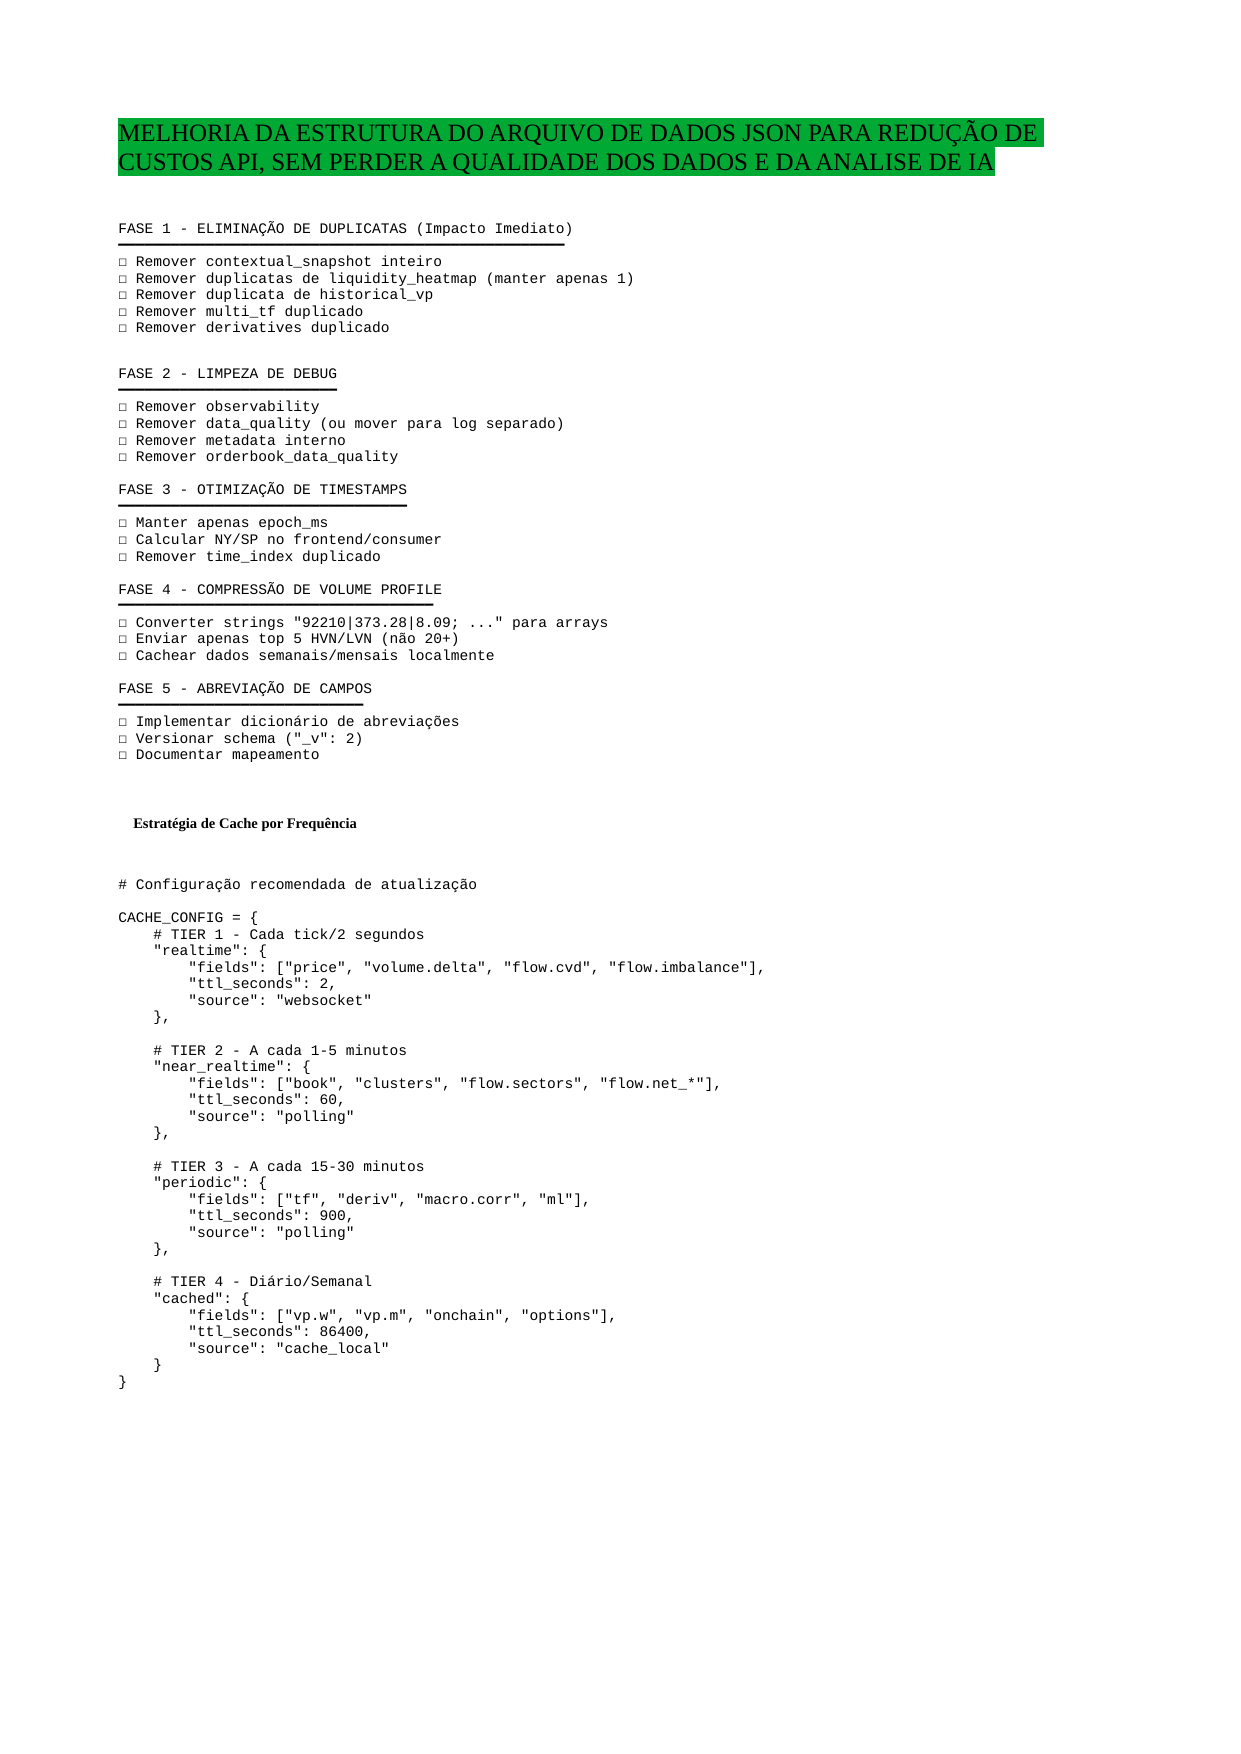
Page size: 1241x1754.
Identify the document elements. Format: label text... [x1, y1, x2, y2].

text # TIER 1 - Cada tick/2 segundos [118, 927, 1122, 943]
text }, [118, 1242, 1122, 1258]
text # TIER 4 - Diário/Semanal [118, 1275, 1122, 1291]
text "ttl_seconds": 86400, [118, 1324, 1122, 1341]
text # TIER 2 - A cada 1-5 minutos [118, 1043, 1122, 1059]
text "source": "cache_local" [118, 1341, 1122, 1357]
text } [118, 1357, 1122, 1374]
text FASE 3 - OTIMIZAÇÃO DE TIMESTAMPS [118, 482, 1122, 499]
text FASE 1 - ELIMINAÇÃO DE DUPLICATAS (Impacto Imediato) [118, 221, 1122, 238]
text ☐ Documentar mapeamento [118, 747, 1122, 764]
text ☐ Implementar dicionário de abreviações [118, 714, 1122, 731]
text CACHE_CONFIG = { [118, 910, 1122, 927]
text }, [118, 1126, 1122, 1142]
text FASE 4 - COMPRESSÃO DE VOLUME PROFILE [118, 582, 1122, 598]
text FASE 2 - LIMPEZA DE DEBUG [118, 367, 1122, 383]
text ☐ Remover orderbook_data_quality [118, 449, 1122, 466]
text ☐ Remover contextual_snapshot inteiro [118, 254, 1122, 271]
text ━━━━━━━━━━━━━━━━━━━━━━━━━━━━ [118, 698, 1122, 714]
text "periodic": { [118, 1175, 1122, 1192]
subtitle 💡 Estratégia de Cache por Frequência [118, 814, 1122, 831]
text "fields": ["tf", "deriv", "macro.corr", "ml"], [118, 1192, 1122, 1208]
text "fields": ["book", "clusters", "flow.sectors", "flow.net_*"], [118, 1076, 1122, 1092]
text "source": "websocket" [118, 993, 1122, 1010]
text ☐ Calcular NY/SP no frontend/consumer [118, 532, 1122, 549]
text ━━━━━━━━━━━━━━━━━━━━━━━━━ [118, 383, 1122, 400]
text ━━━━━━━━━━━━━━━━━━━━━━━━━━━━━━━━━ [118, 499, 1122, 516]
text ☐ Remover duplicata de historical_vp [118, 287, 1122, 304]
text "ttl_seconds": 900, [118, 1208, 1122, 1225]
text MELHORIA DA ESTRUTURA DO ARQUIVO DE DADOS JSON PARA REDUÇÃO DE CUSTOS API, SEM PERDER A QUALIDADE DOS DADOS E DA ANALISE DE IA [118, 118, 1122, 176]
text "ttl_seconds": 60, [118, 1092, 1122, 1109]
text # Configuração recomendada de atualização [118, 877, 1122, 894]
text "near_realtime": { [118, 1059, 1122, 1076]
text ☐ Converter strings "92210|373.28|8.09; ..." para arrays [118, 615, 1122, 632]
text "source": "polling" [118, 1225, 1122, 1242]
text ☐ Manter apenas epoch_ms [118, 516, 1122, 532]
text "ttl_seconds": 2, [118, 977, 1122, 993]
text FASE 5 - ABREVIAÇÃO DE CAMPOS [118, 681, 1122, 698]
text # TIER 3 - A cada 15-30 minutos [118, 1159, 1122, 1175]
text ☐ Versionar schema ("_v": 2) [118, 731, 1122, 747]
text ☐ Remover derivatives duplicado [118, 321, 1122, 337]
text ━━━━━━━━━━━━━━━━━━━━━━━━━━━━━━━━━━━━ [118, 598, 1122, 615]
text "source": "polling" [118, 1109, 1122, 1126]
text }, [118, 1010, 1122, 1026]
text "cached": { [118, 1291, 1122, 1308]
text "realtime": { [118, 943, 1122, 960]
text ☐ Remover metadata interno [118, 433, 1122, 449]
text ☐ Enviar apenas top 5 HVN/LVN (não 20+) [118, 632, 1122, 648]
text ━━━━━━━━━━━━━━━━━━━━━━━━━━━━━━━━━━━━━━━━━━━━━━━━━━━ [118, 238, 1122, 254]
text } [118, 1374, 1122, 1391]
text ☐ Remover duplicatas de liquidity_heatmap (manter apenas 1) [118, 271, 1122, 287]
text ☐ Cachear dados semanais/mensais localmente [118, 648, 1122, 665]
text "fields": ["vp.w", "vp.m", "onchain", "options"], [118, 1308, 1122, 1324]
text ☐ Remover time_index duplicado [118, 549, 1122, 565]
text ☐ Remover observability [118, 400, 1122, 416]
text "fields": ["price", "volume.delta", "flow.cvd", "flow.imbalance"], [118, 960, 1122, 977]
text ☐ Remover data_quality (ou mover para log separado) [118, 416, 1122, 433]
text ☐ Remover multi_tf duplicado [118, 304, 1122, 321]
